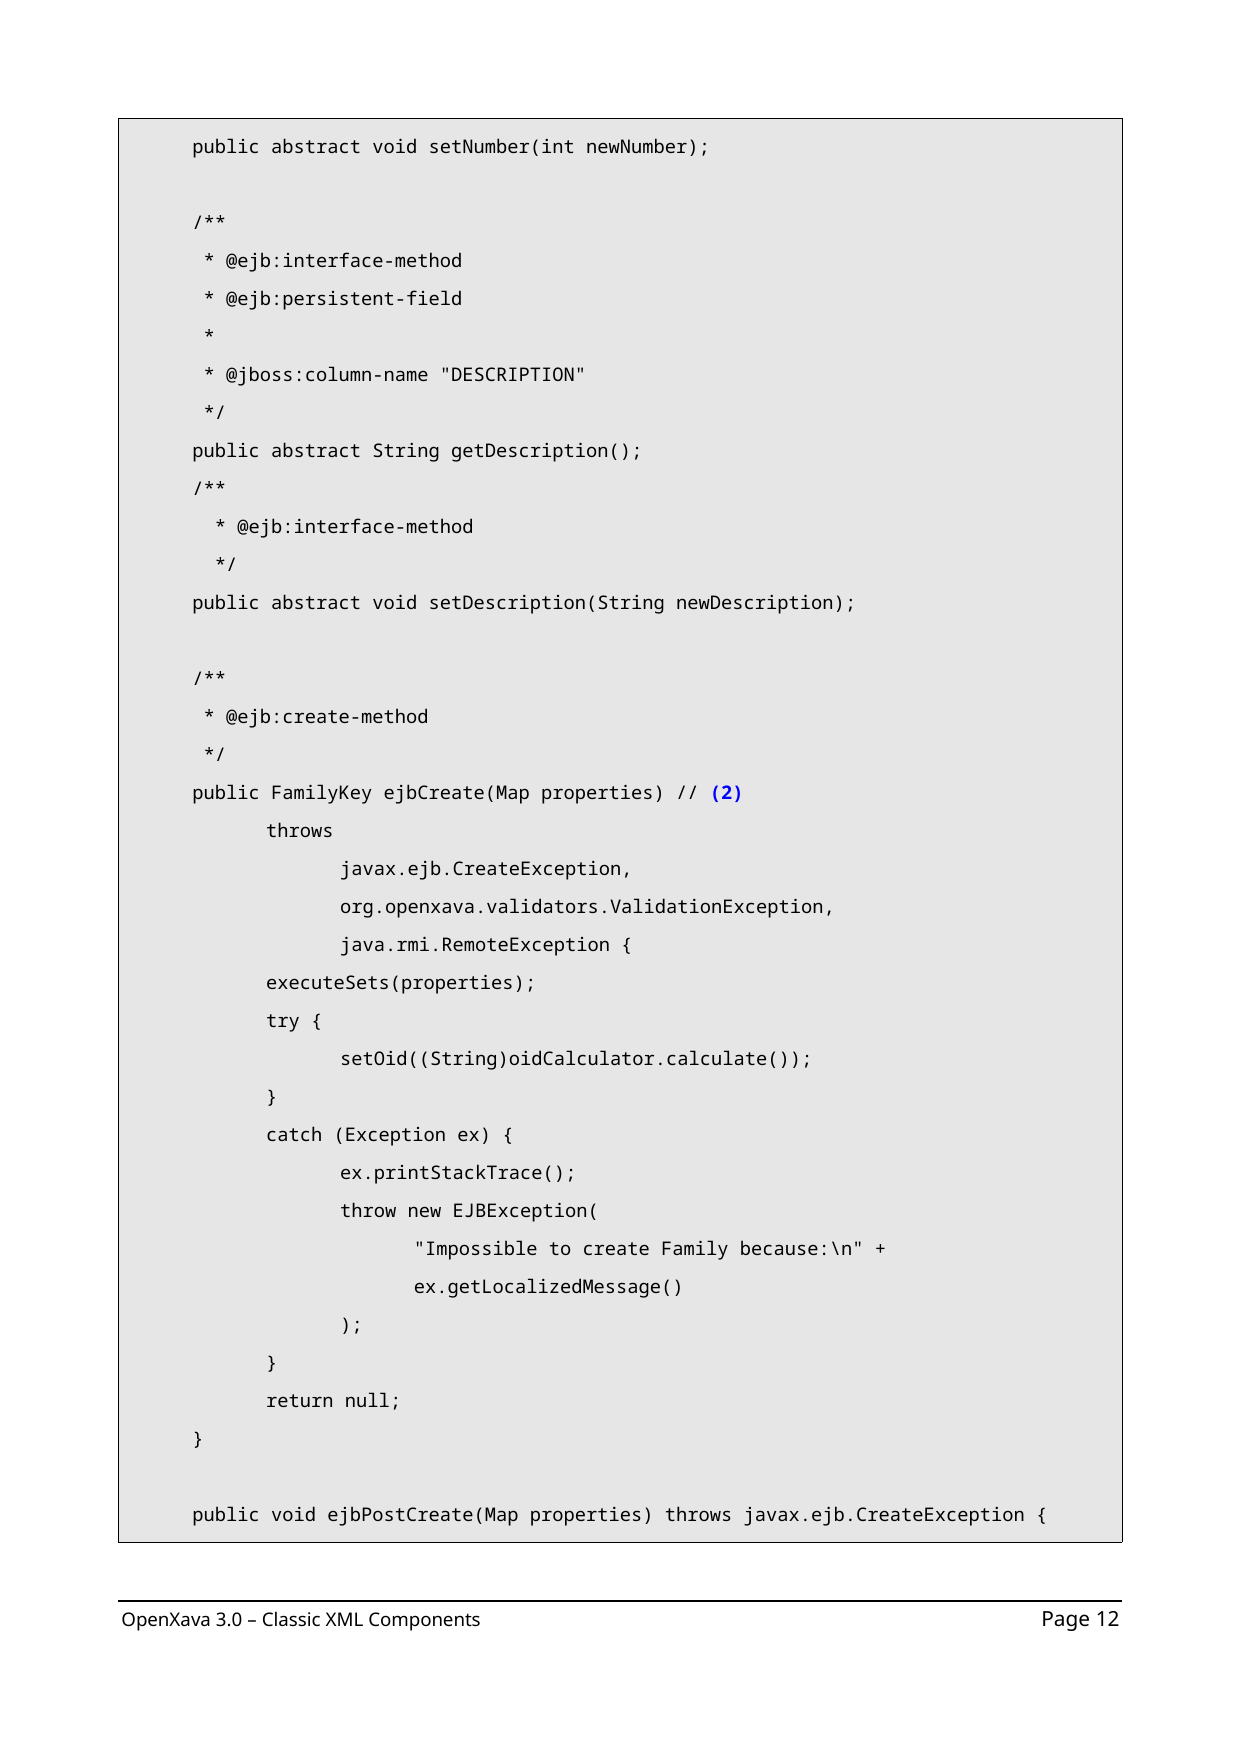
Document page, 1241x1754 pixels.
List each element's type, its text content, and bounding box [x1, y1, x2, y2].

text try { [119, 993, 1122, 1031]
text * @ejb:persistent-field [119, 270, 1122, 308]
text catch (Exception ex) { [119, 1107, 1122, 1145]
text */ [119, 726, 1122, 764]
text public abstract String getDescription(); [119, 422, 1122, 460]
text /** [119, 194, 1122, 232]
text throws [119, 802, 1122, 841]
text return null; [119, 1373, 1122, 1411]
text * [119, 308, 1122, 346]
text /** [119, 650, 1122, 688]
text public abstract void setDescription(String newDescription); [119, 574, 1122, 612]
text public FamilyKey ejbCreate(Map properties) // (2) [119, 764, 1122, 802]
text ex.getLocalizedMessage() [119, 1259, 1122, 1297]
text ex.printStackTrace(); [119, 1145, 1122, 1183]
text public void ejbPostCreate(Map properties) throws javax.ejb.CreateException { [119, 1487, 1122, 1542]
text throw new EJBException( [119, 1183, 1122, 1221]
text } [119, 1335, 1122, 1373]
text javax.ejb.CreateException, [119, 841, 1122, 878]
text * @ejb:interface-method [119, 498, 1122, 536]
text * @ejb:create-method [119, 688, 1122, 726]
text /** [119, 460, 1122, 498]
text public abstract void setNumber(int newNumber); [119, 119, 1122, 156]
text } [119, 1411, 1122, 1449]
text * @jboss:column-name "DESCRIPTION" [119, 346, 1122, 384]
text */ [119, 384, 1122, 422]
text executeSets(properties); [119, 954, 1122, 993]
text ); [119, 1297, 1122, 1335]
text "Impossible to create Family because:\n" + [119, 1221, 1122, 1259]
text */ [119, 536, 1122, 574]
text org.openxava.validators.ValidationException, [119, 878, 1122, 917]
text * @ejb:interface-method [119, 232, 1122, 270]
text } [119, 1069, 1122, 1107]
text setOid((String)oidCalculator.calculate()); [119, 1031, 1122, 1069]
text java.rmi.RemoteException { [119, 917, 1122, 954]
